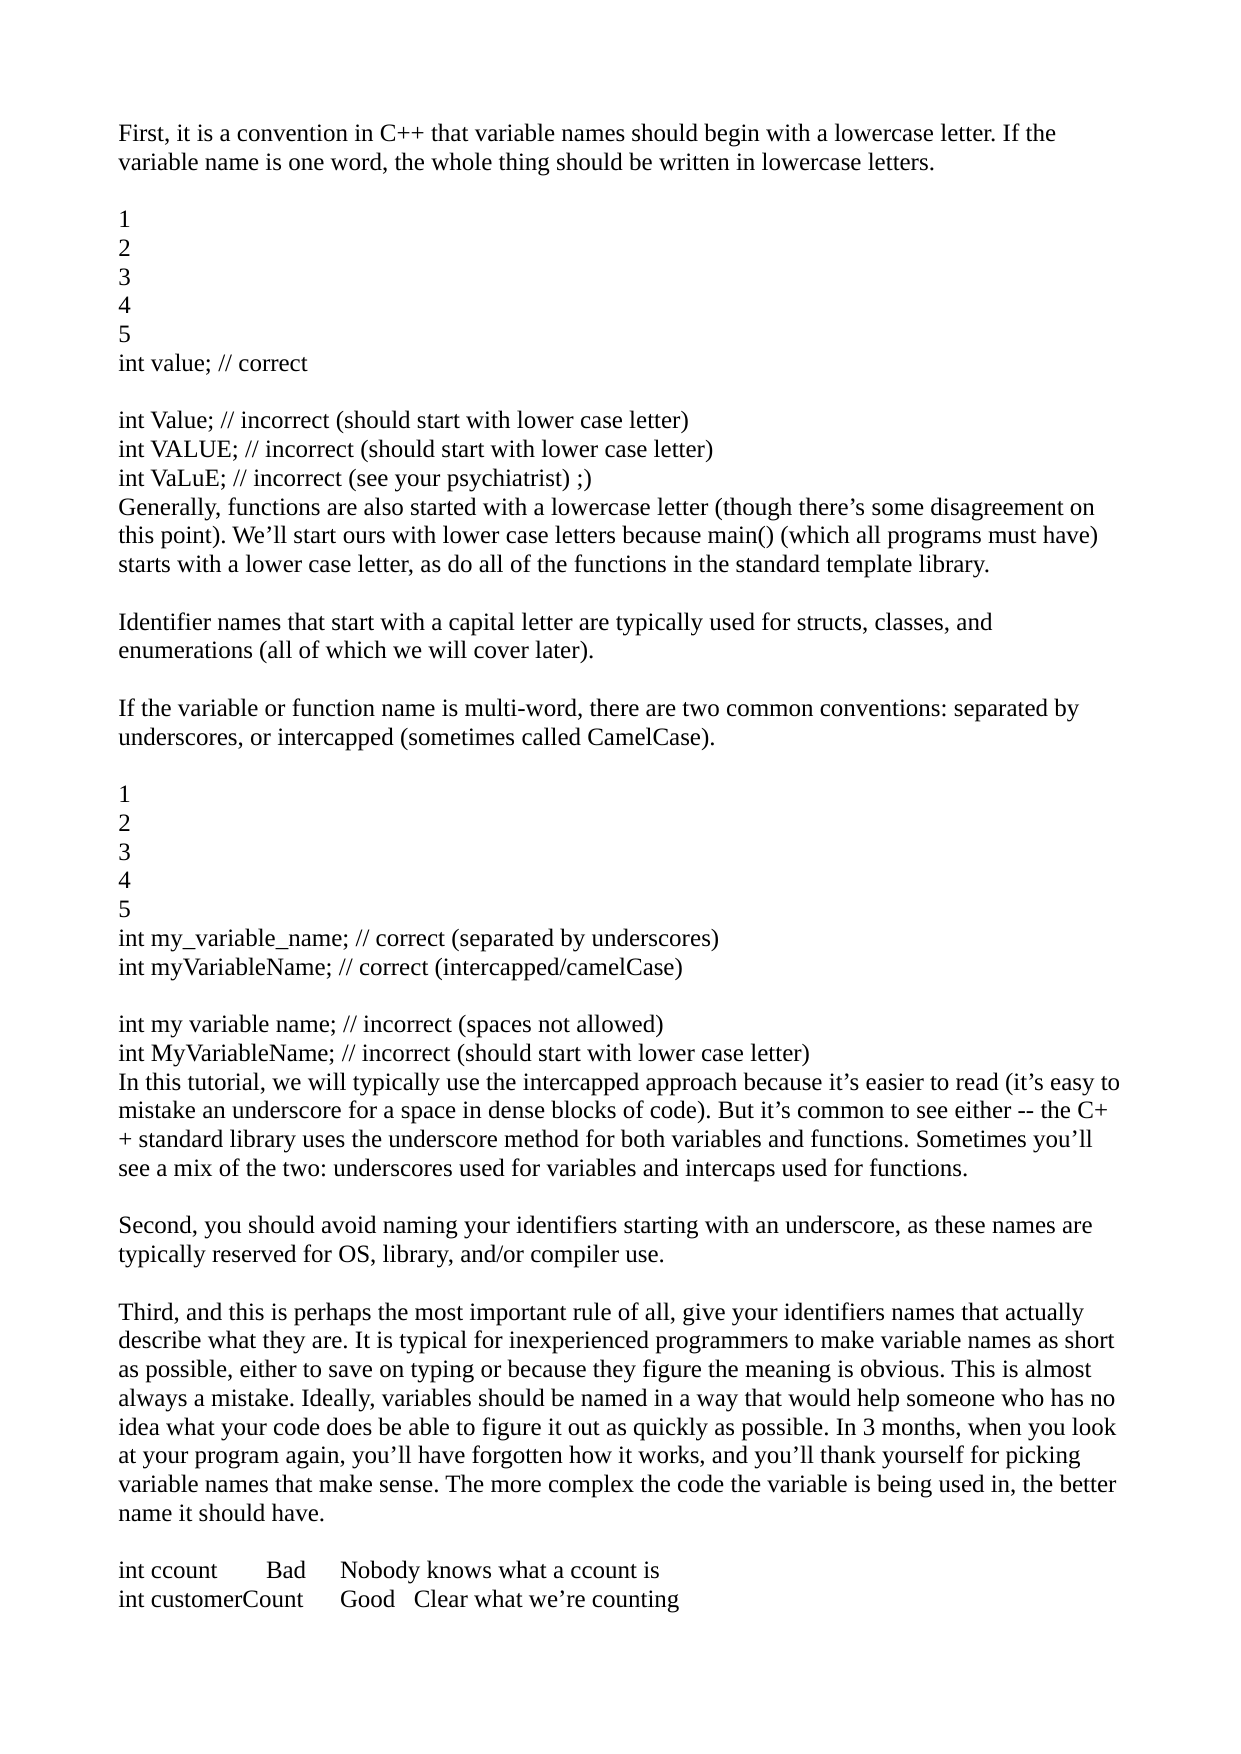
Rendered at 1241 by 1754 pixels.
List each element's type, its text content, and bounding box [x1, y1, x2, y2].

text int my_variable_name; // correct (separated by underscores) [118, 923, 1122, 952]
text 4 [118, 866, 1122, 894]
text 3 [118, 262, 1122, 291]
text int VaLuE; // incorrect (see your psychiatrist) ;) [118, 463, 1122, 492]
text int MyVariableName; // incorrect (should start with lower case letter) [118, 1038, 1122, 1067]
text int customerCount Good Clear what we’re counting [118, 1584, 1122, 1613]
text int myVariableName; // correct (intercapped/camelCase) [118, 952, 1122, 981]
text Second, you should avoid naming your identifiers starting with an underscore, as these names are typically reserved for OS, library, and/or compiler use. [118, 1211, 1122, 1268]
text 1 [118, 779, 1122, 808]
text int VALUE; // incorrect (should start with lower case letter) [118, 434, 1122, 463]
text Generally, functions are also started with a lowercase letter (though there’s some disagreement on this point). We’ll start ours with lower case letters because main() (which all programs must have) starts with a lower case letter, as do all of the functions in the standard template library. [118, 492, 1122, 578]
text int my variable name; // incorrect (spaces not allowed) [118, 1009, 1122, 1038]
text Third, and this is perhaps the most important rule of all, give your identifiers names that actually describe what they are. It is typical for inexperienced programmers to make variable names as short as possible, either to save on typing or because they figure the meaning is obvious. This is almost always a mistake. Ideally, variables should be named in a way that would help someone who has no idea what your code does be able to figure it out as quickly as possible. In 3 months, when you look at your program again, you’ll have forgotten how it works, and you’ll thank yourself for picking variable names that make sense. The more complex the code the variable is being used in, the better name it should have. [118, 1297, 1122, 1527]
text 4 [118, 291, 1122, 319]
text int ccount Bad Nobody knows what a ccount is [118, 1556, 1122, 1584]
text 1 [118, 204, 1122, 233]
text In this tutorial, we will typically use the intercapped approach because it’s easier to read (it’s easy to mistake an underscore for a space in dense blocks of code). But it’s common to see either -- the C++ standard library uses the underscore method for both variables and functions. Sometimes you’ll see a mix of the two: underscores used for variables and intercaps used for functions. [118, 1067, 1122, 1182]
text 5 [118, 894, 1122, 923]
text 2 [118, 233, 1122, 262]
text First, it is a convention in C++ that variable names should begin with a lowercase letter. If the variable name is one word, the whole thing should be written in lowercase letters. [118, 118, 1122, 176]
text 5 [118, 319, 1122, 348]
text int Value; // incorrect (should start with lower case letter) [118, 406, 1122, 434]
text 3 [118, 837, 1122, 866]
text If the variable or function name is multi-word, there are two common conventions: separated by underscores, or intercapped (sometimes called CamelCase). [118, 693, 1122, 751]
text 2 [118, 808, 1122, 837]
text Identifier names that start with a capital letter are typically used for structs, classes, and enumerations (all of which we will cover later). [118, 607, 1122, 664]
text int value; // correct [118, 348, 1122, 377]
